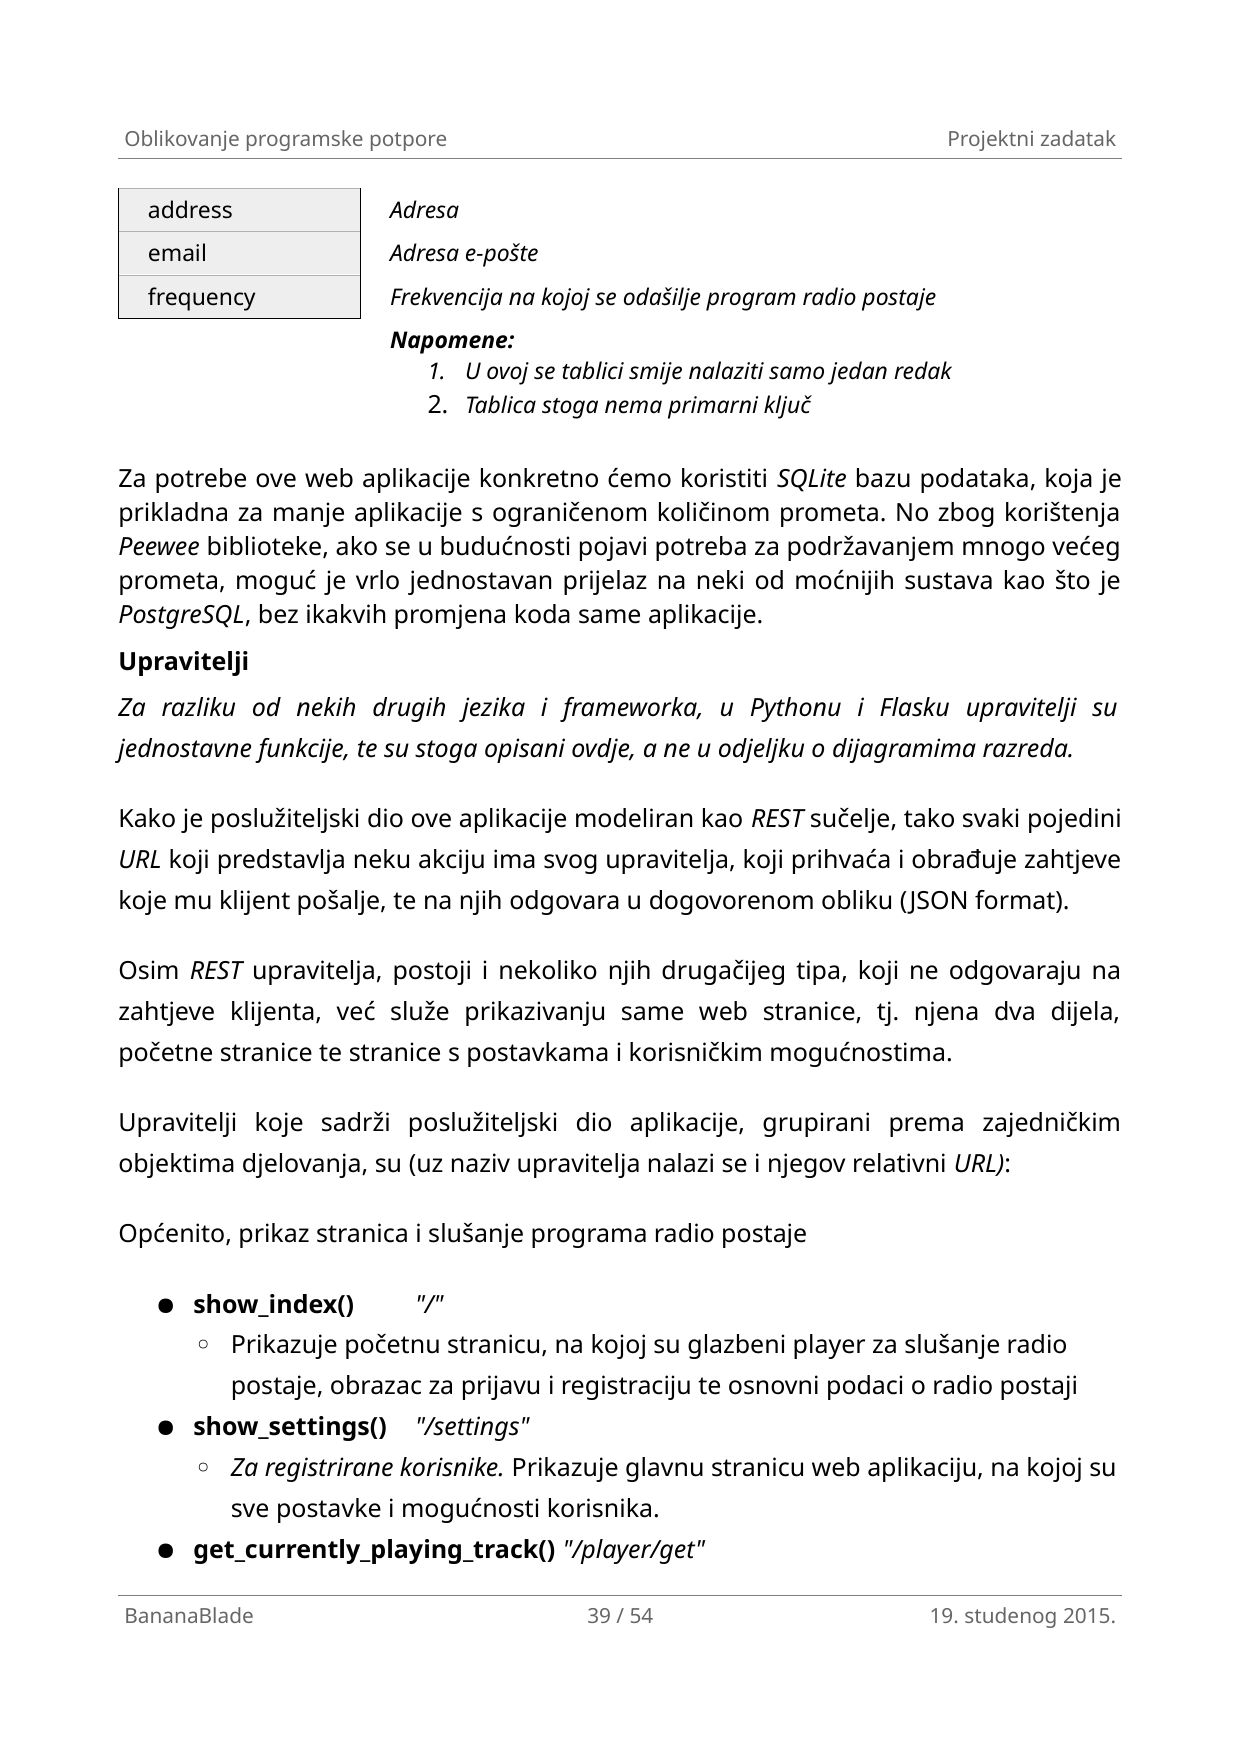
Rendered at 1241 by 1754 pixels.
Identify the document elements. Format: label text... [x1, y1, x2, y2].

list Za registrirane korisnike. Prikazuje glavnu stranicu web aplikaciju, na kojoj su sve postavke i mogućnosti korisnika. [193, 1449, 1122, 1524]
list get_currently_playing_track() "/player/get" [156, 1531, 1122, 1565]
list show_settings() "/settings" [156, 1409, 1122, 1443]
text Osim REST upravitelja, postoji i nekoliko njih drugačijeg tipa, koji ne odgovaraju na zahtjeve klijenta, već služe prikazivanju same web stranice, tj. njena dva dijela, početne stranice te stranice s postavkama i korisničkim mogućnostima. [118, 953, 1122, 1068]
text Za razliku od nekih drugih jezika i frameworka, u Pythonu i Flasku upravitelji su jednostavne funkcije, te su stoga opisani ovdje, a ne u odjeljku o dijagramima razreda. [118, 690, 1122, 764]
text Za potrebe ove web aplikacije konkretno ćemo koristiti SQLite bazu podataka, koja je prikladna za manje aplikacije s ograničenom količinom prometa. No zbog korištenja Peewee biblioteke, ako se u budućnosti pojavi potreba za podržavanjem mnogo većeg prometa, moguć je vrlo jednostavan prijelaz na neki od moćnijih sustava kao što je PostgreSQL, bez ikakvih promjena koda same aplikacije. [118, 460, 1122, 631]
list show_index() "/" [156, 1286, 1122, 1320]
table_cell frequency [119, 276, 360, 318]
table_cell Adresa [361, 188, 1123, 231]
text Upravitelji koje sadrži poslužiteljski dio aplikacije, grupirani prema zajedničkim objektima djelovanja, su (uz naziv upravitelja nalazi se i njegov relativni URL): [118, 1105, 1122, 1180]
table_cell email [119, 232, 360, 274]
text Kako je poslužiteljski dio ove aplikacije modeliran kao REST sučelje, tako svaki pojedini URL koji predstavlja neku akciju ima svog upravitelja, koji prihvaća i obrađuje zahtjeve koje mu klijent pošalje, te na njih odgovara u dogovorenom obliku (JSON format). [118, 801, 1122, 917]
table_cell [118, 319, 360, 426]
table_cell Adresa e-pošte [361, 231, 1123, 274]
list Prikazuje početnu stranicu, na kojoj su glazbeni player za slušanje radio postaje, obrazac za prijavu i registraciju te osnovni podaci o radio postaji [193, 1327, 1122, 1402]
table_cell Frekvencija na kojoj se odašilje program radio postaje [361, 275, 1123, 318]
table_cell Napomene: U ovoj se tablici smije nalaziti samo jedan redak Tablica stoga nema primarni ključ [360, 318, 1123, 426]
table_cell address [119, 189, 360, 231]
text Općenito, prikaz stranica i slušanje programa radio postaje [118, 1216, 1122, 1250]
subtitle Upravitelji [118, 643, 1122, 677]
